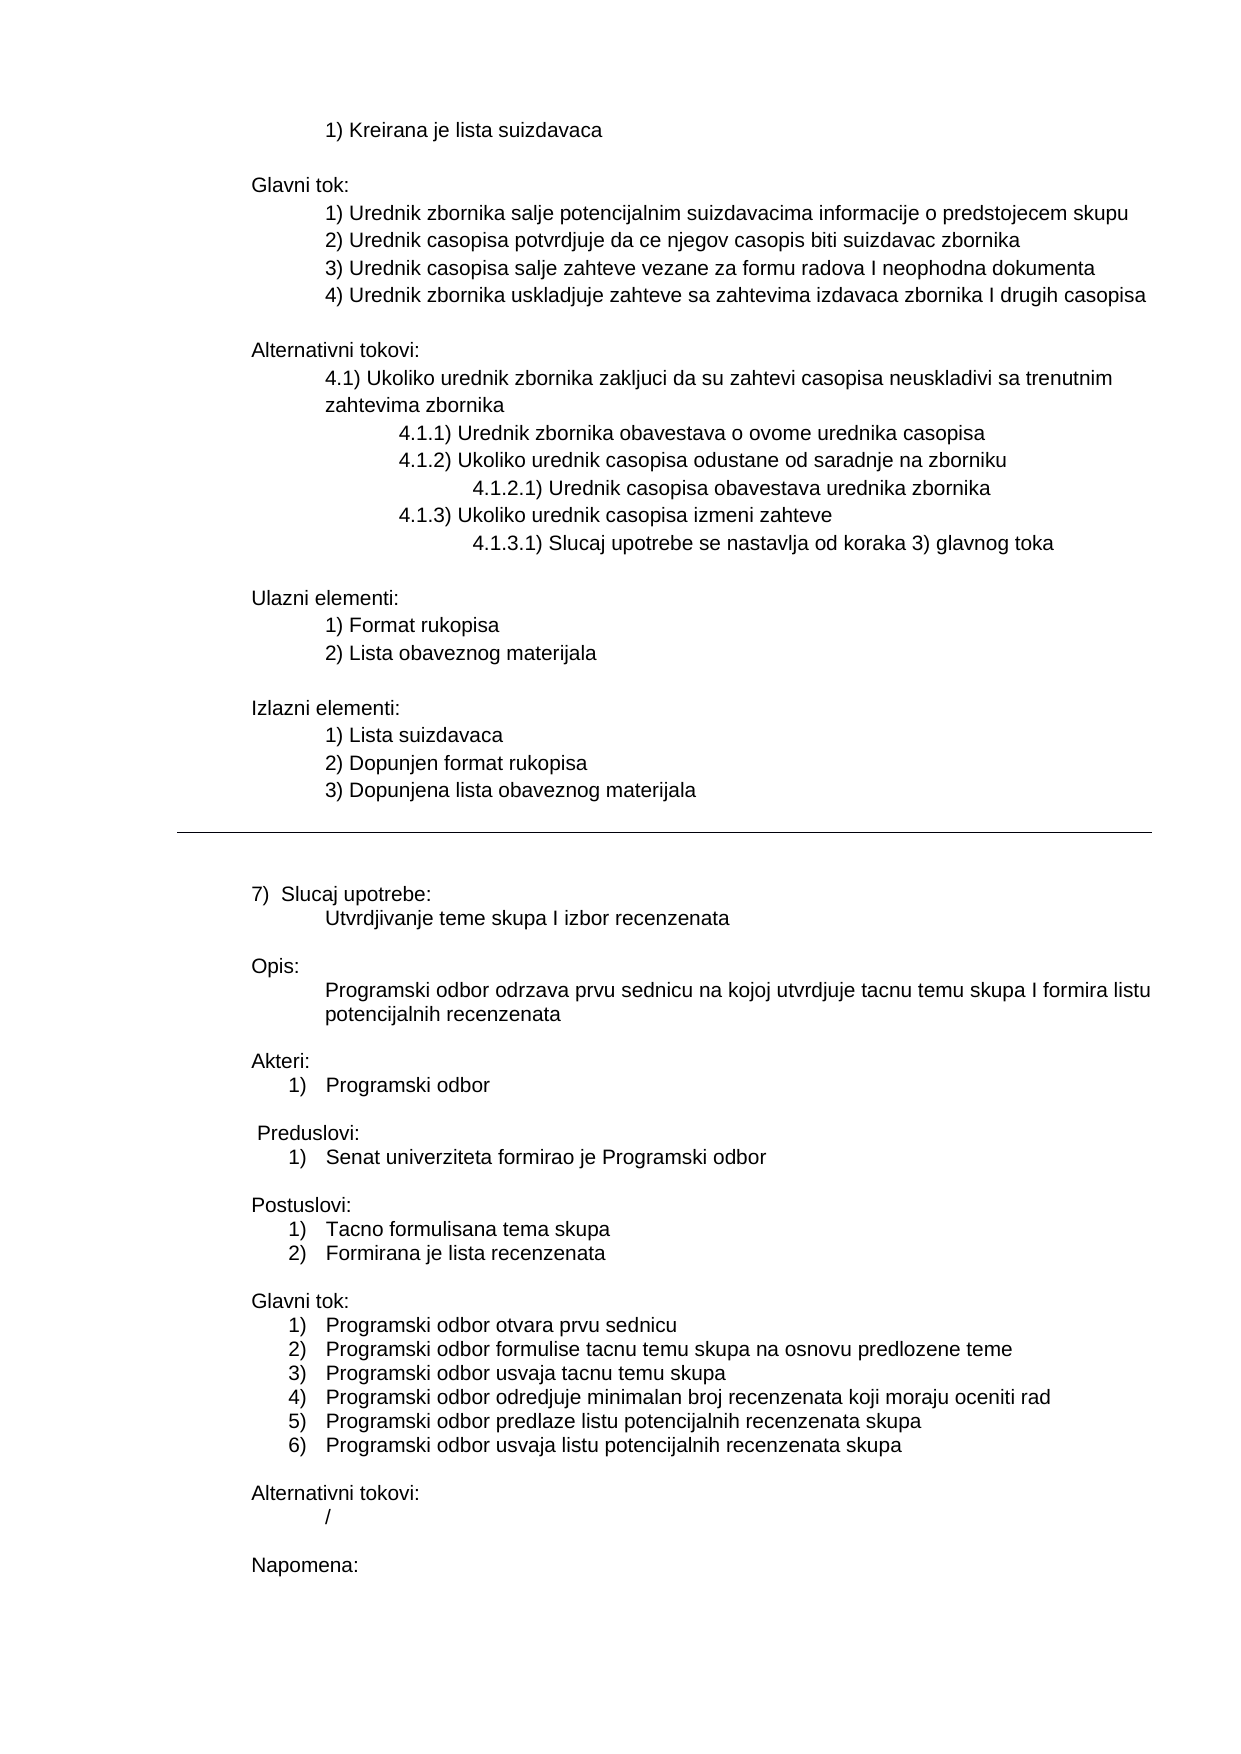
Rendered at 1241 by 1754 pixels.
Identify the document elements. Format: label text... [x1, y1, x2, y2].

text Alternativni tokovi: [177, 338, 1152, 362]
list Tacno formulisana tema skupa [288, 1217, 1152, 1241]
text 1) Format rukopisa [177, 613, 1152, 637]
text 4.1.3) Ukoliko urednik casopisa izmeni zahteve [177, 503, 1152, 527]
list Programski odbor otvara prvu sednicu [288, 1313, 1152, 1337]
text 1) Kreirana je lista suizdavaca [177, 118, 1152, 142]
text 4.1) Ukoliko urednik zbornika zakljuci da su zahtevi casopisa neuskladivi sa trenutnim zahtevima zbornika [177, 366, 1152, 417]
text 1) Urednik zbornika salje potencijalnim suizdavacima informacije o predstojecem skupu [177, 201, 1152, 224]
list Programski odbor usvaja listu potencijalnih recenzenata skupa [288, 1433, 1152, 1457]
list Formirana je lista recenzenata [288, 1241, 1152, 1265]
text 4.1.3.1) Slucaj upotrebe se nastavlja od koraka 3) glavnog toka [177, 531, 1152, 554]
list Senat univerziteta formirao je Programski odbor [288, 1145, 1152, 1169]
text 4.1.2.1) Urednik casopisa obavestava urednika zbornika [177, 476, 1152, 499]
text 3) Dopunjena lista obaveznog materijala [177, 778, 1152, 802]
text Akteri: [177, 1049, 1152, 1073]
text Postuslovi: [177, 1193, 1152, 1217]
text 2) Dopunjen format rukopisa [177, 751, 1152, 774]
text 4.1.1) Urednik zbornika obavestava o ovome urednika casopisa [177, 421, 1152, 444]
text Alternativni tokovi: [177, 1481, 1152, 1504]
text / [177, 1504, 1152, 1528]
text 2) Lista obaveznog materijala [177, 641, 1152, 664]
list Programski odbor formulise tacnu temu skupa na osnovu predlozene teme [288, 1337, 1152, 1361]
text 3) Urednik casopisa salje zahteve vezane za formu radova I neophodna dokumenta [177, 256, 1152, 279]
text Ulazni elementi: [177, 586, 1152, 609]
text Preduslovi: [177, 1121, 1152, 1145]
text Izlazni elementi: [177, 696, 1152, 719]
text 7) Slucaj upotrebe: [177, 882, 1152, 906]
text Glavni tok: [177, 173, 1152, 197]
text 4) Urednik zbornika uskladjuje zahteve sa zahtevima izdavaca zbornika I drugih casopisa [177, 283, 1152, 307]
list Programski odbor predlaze listu potencijalnih recenzenata skupa [288, 1409, 1152, 1433]
list Programski odbor usvaja tacnu temu skupa [288, 1361, 1152, 1385]
text Napomena: [177, 1552, 1152, 1576]
text Opis: [177, 953, 1152, 977]
list Programski odbor [288, 1073, 1152, 1097]
text 2) Urednik casopisa potvrdjuje da ce njegov casopis biti suizdavac zbornika [177, 228, 1152, 252]
text 1) Lista suizdavaca [177, 723, 1152, 747]
text Glavni tok: [177, 1289, 1152, 1313]
list Programski odbor odredjuje minimalan broj recenzenata koji moraju oceniti rad [288, 1385, 1152, 1409]
text Utvrdjivanje teme skupa I izbor recenzenata [177, 906, 1152, 929]
text 4.1.2) Ukoliko urednik casopisa odustane od saradnje na zborniku [177, 448, 1152, 472]
text Programski odbor odrzava prvu sednicu na kojoj utvrdjuje tacnu temu skupa I formira listu potencijalnih recenzenata [177, 977, 1152, 1025]
